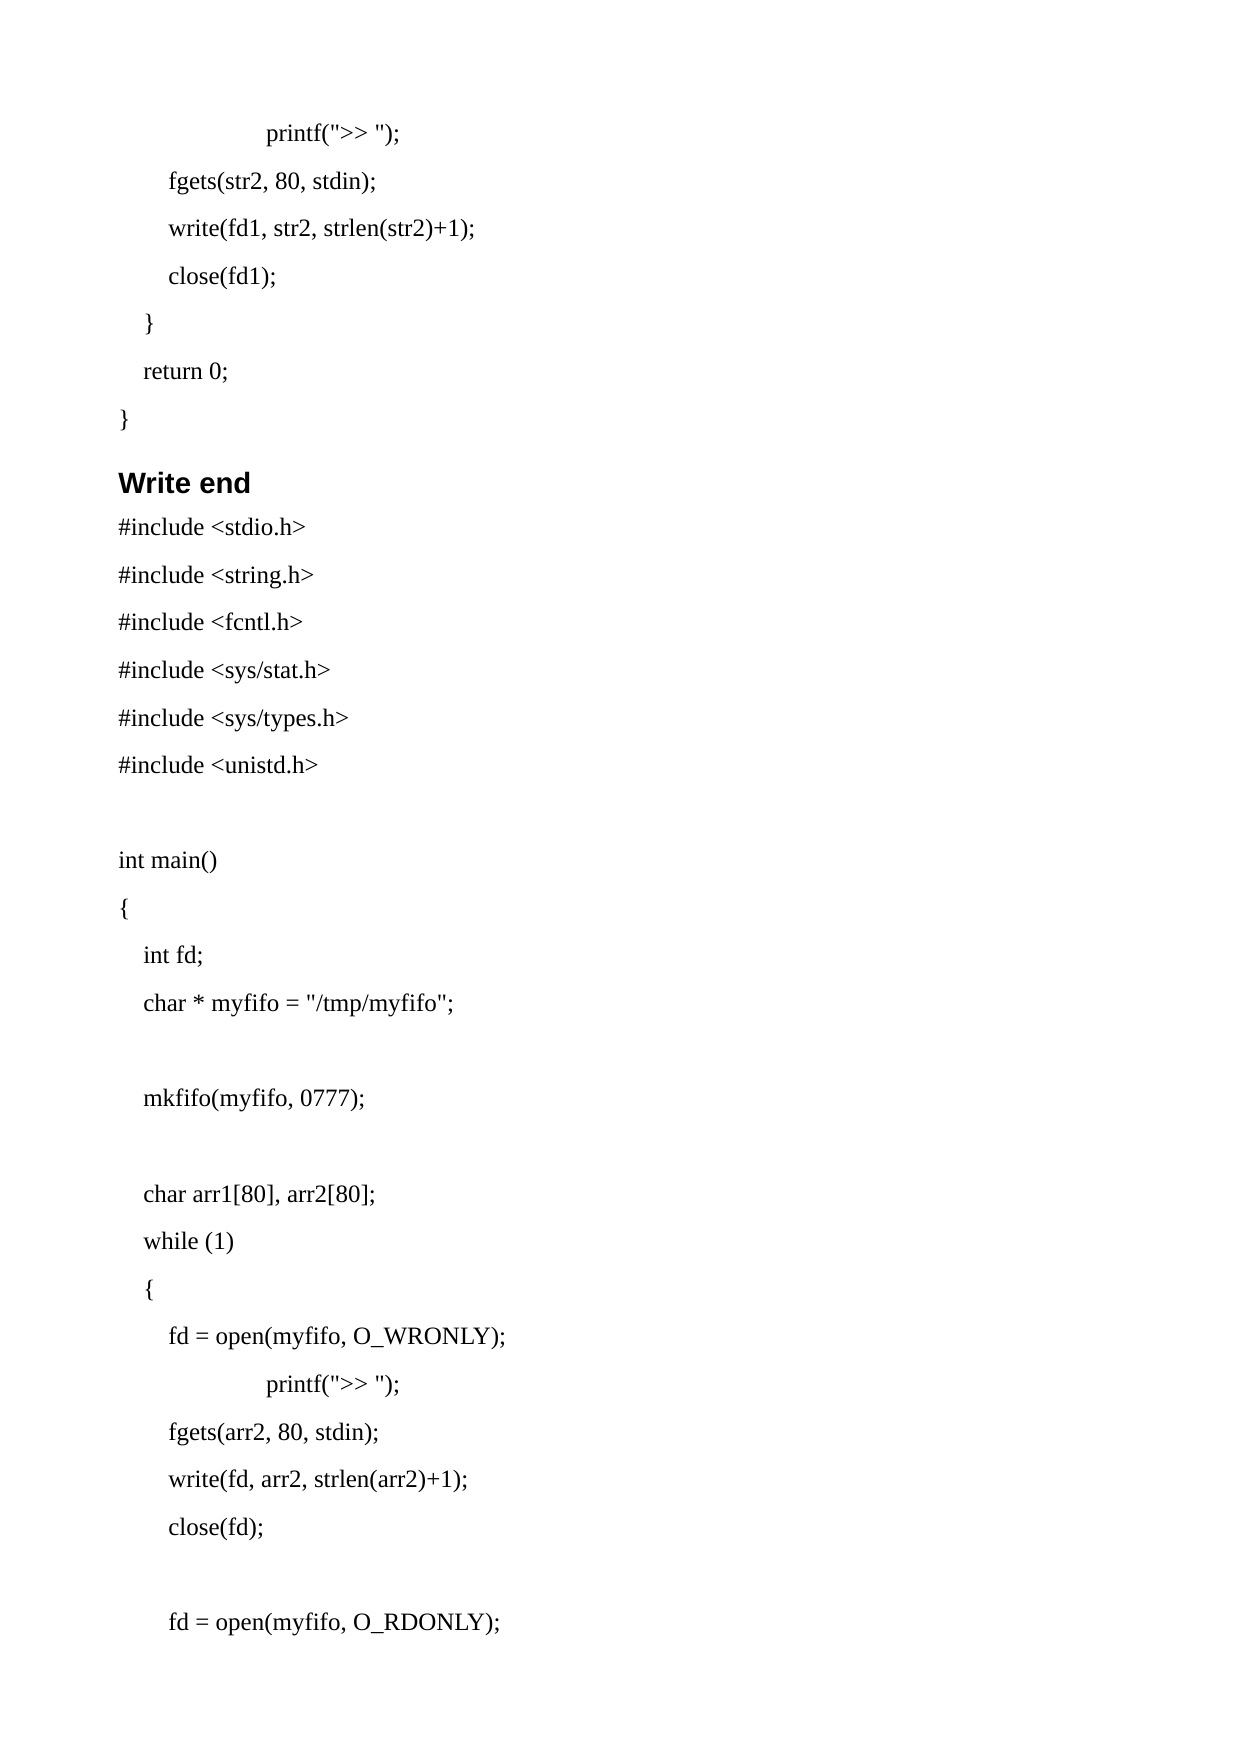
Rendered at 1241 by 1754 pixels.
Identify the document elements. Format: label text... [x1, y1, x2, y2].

text #include <sys/types.h> [118, 703, 1122, 731]
text { [118, 893, 1122, 922]
text #include <fcntl.h> [118, 607, 1122, 636]
text write(fd, arr2, strlen(arr2)+1); [118, 1464, 1122, 1493]
text } [118, 404, 1122, 432]
text close(fd); [118, 1512, 1122, 1541]
text printf(">> "); [118, 118, 1122, 147]
text fgets(arr2, 80, stdin); [118, 1417, 1122, 1445]
text fd = open(myfifo, O_RDONLY); [118, 1607, 1122, 1636]
text #include <sys/stat.h> [118, 655, 1122, 684]
text #include <unistd.h> [118, 750, 1122, 779]
text printf(">> "); [118, 1369, 1122, 1398]
text } [118, 308, 1122, 337]
subtitle Write end [118, 466, 1122, 500]
text #include <stdio.h> [118, 512, 1122, 541]
text { [118, 1274, 1122, 1303]
text int fd; [118, 941, 1122, 969]
text close(fd1); [118, 261, 1122, 290]
text char arr1[80], arr2[80]; [118, 1179, 1122, 1207]
text write(fd1, str2, strlen(str2)+1); [118, 213, 1122, 242]
text fd = open(myfifo, O_WRONLY); [118, 1321, 1122, 1350]
text #include <string.h> [118, 560, 1122, 588]
text int main() [118, 845, 1122, 874]
text return 0; [118, 356, 1122, 385]
text mkfifo(myfifo, 0777); [118, 1083, 1122, 1112]
text fgets(str2, 80, stdin); [118, 166, 1122, 194]
text char * myfifo = "/tmp/myfifo"; [118, 988, 1122, 1017]
text while (1) [118, 1226, 1122, 1255]
